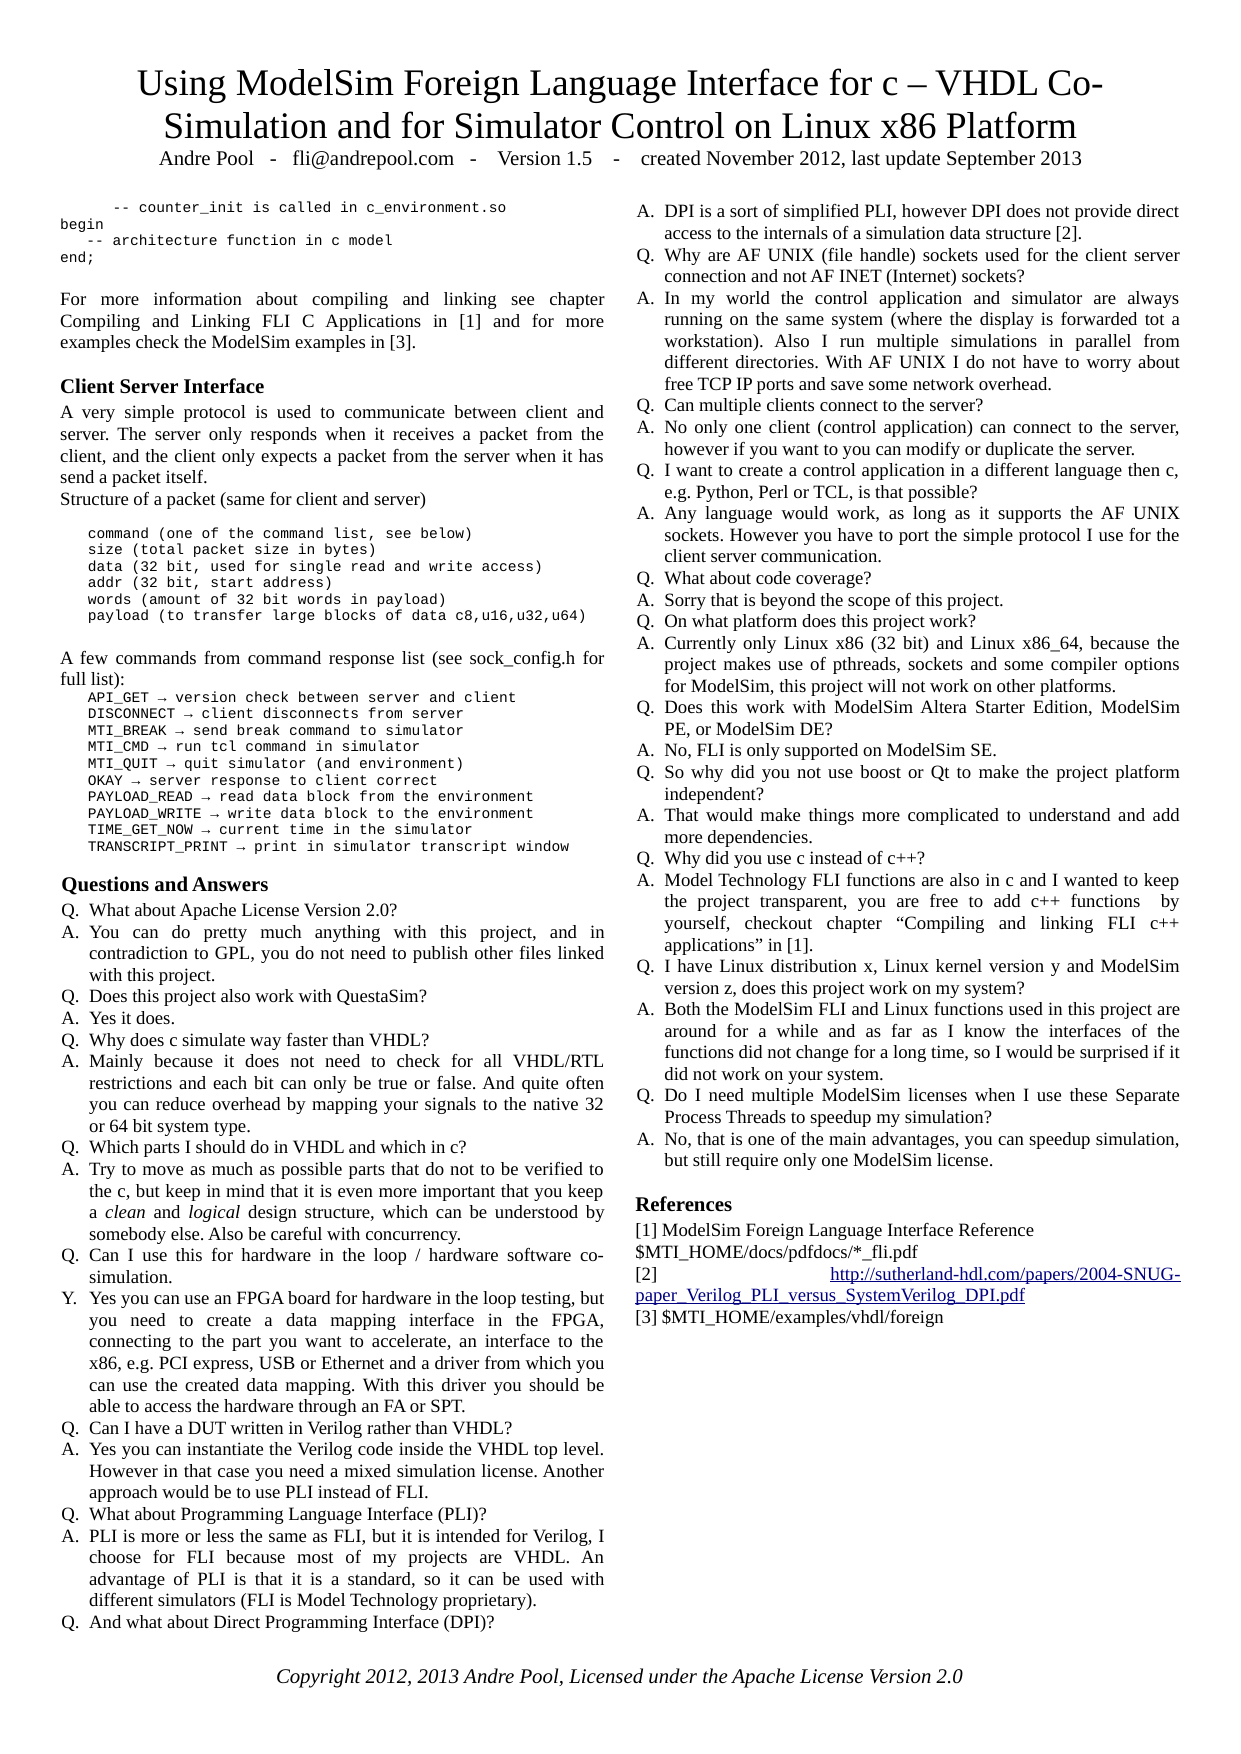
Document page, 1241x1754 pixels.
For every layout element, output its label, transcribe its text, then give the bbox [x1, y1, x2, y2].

text [3] $MTI_HOME/examples/vhdl/foreign [635, 1306, 1181, 1327]
text Q. Which parts I should do in VHDL and which in c? [61, 1136, 605, 1158]
text Q. Can multiple clients connect to the server? [636, 394, 1181, 416]
text payload (to transfer large blocks of data c8,u16,u32,u64) [60, 609, 605, 625]
text A. Currently only Linux x86 (32 bit) and Linux x86_64, because the project makes use of pthreads, sockets and some compiler options for ModelSim, this project will not work on other platforms. [636, 632, 1181, 696]
text -- architecture function in c model [60, 233, 605, 250]
subtitle Questions and Answers [61, 872, 605, 896]
text Q. Does this project also work with QuestaSim? [61, 985, 605, 1007]
text A. Model Technology FLI functions are also in c and I wanted to keep the project transparent, you are free to add c++ functions by yourself, checkout chapter “Compiling and linking FLI c++ applications” in [1]. [636, 869, 1181, 955]
text PAYLOAD_WRITE → write data block to the environment [60, 806, 605, 822]
text Y. Yes you can use an FPGA board for hardware in the loop testing, but you need to create a data mapping interface in the FPGA, connecting to the part you want to accelerate, an interface to the x86, e.g. PCI express, USB or Ethernet and a driver from which you can use the created data mapping. With this driver you should be able to access the hardware through an FA or SPT. [61, 1287, 605, 1417]
text Q. Do I need multiple ModelSim licenses when I use these Separate Process Threads to speedup my simulation? [636, 1084, 1181, 1127]
subtitle Client Server Interface [60, 374, 605, 398]
text words (amount of 32 bit words in payload) [60, 592, 605, 609]
text TRANSCRIPT_PRINT → print in simulator transcript window [60, 839, 605, 856]
text command (one of the command list, see below) [60, 526, 605, 542]
text A few commands from command response list (see sock_config.h for full list): [60, 647, 605, 690]
text size (total packet size in bytes) [60, 542, 605, 559]
text Q. Can I use this for hardware in the loop / hardware software co-simulation. [61, 1244, 605, 1287]
text A. That would make things more complicated to understand and add more dependencies. [636, 804, 1181, 847]
text PAYLOAD_READ → read data block from the environment [60, 789, 605, 806]
text $MTI_HOME/docs/pdfdocs/*_fli.pdf [635, 1241, 1181, 1262]
text Q. Can I have a DUT written in Verilog rather than VHDL? [61, 1417, 605, 1438]
text A. DPI is a sort of simplified PLI, however DPI does not provide direct access to the internals of a simulation data structure [2]. [636, 200, 1181, 243]
text DISCONNECT → client disconnects from server [60, 706, 605, 723]
text A very simple protocol is used to communicate between client and server. The server only responds when it receives a packet from the client, and the client only expects a packet from the server when it has send a packet itself. [60, 401, 605, 488]
text For more information about compiling and linking see chapter Compiling and Linking FLI C Applications in [1] and for more examples check the ModelSim examples in [3]. [60, 288, 605, 353]
text A. Mainly because it does not need to check for all VHDL/RTL restrictions and each bit can only be true or false. And quite often you can reduce overhead by mapping your signals to the native 32 or 64 bit system type. [61, 1050, 605, 1136]
text API_GET → version check between server and client [60, 690, 605, 706]
text Q. I want to create a control application in a different language then c, e.g. Python, Perl or TCL, is that possible? [636, 459, 1181, 502]
text Q. On what platform does this project work? [636, 610, 1181, 632]
text A. In my world the control application and simulator are always running on the same system (where the display is forwarded tot a workstation). Also I run multiple simulations in parallel from different directories. With AF UNIX I do not have to worry about free TCP IP ports and save some network overhead. [636, 287, 1181, 394]
text A. PLI is more or less the same as FLI, but it is intended for Verilog, I choose for FLI because most of my projects are VHDL. An advantage of PLI is that it is a standard, so it can be used with different simulators (FLI is Model Technology proprietary). [61, 1524, 605, 1611]
text A. No, FLI is only supported on ModelSim SE. [636, 739, 1181, 761]
text A. No, that is one of the main advantages, you can speedup simulation, but still require only one ModelSim license. [636, 1127, 1181, 1171]
text MTI_QUIT → quit simulator (and environment) [60, 756, 605, 773]
text A. Yes you can instantiate the Verilog code inside the VHDL top level. However in that case you need a mixed simulation license. Another approach would be to use PLI instead of FLI. [61, 1438, 605, 1503]
text MTI_CMD → run tcl command in simulator [60, 739, 605, 756]
text A. Any language would work, as long as it supports the AF UNIX sockets. However you have to port the simple protocol I use for the client server communication. [636, 502, 1181, 567]
text Q. What about Apache License Version 2.0? [61, 899, 605, 921]
text Q. What about code coverage? [636, 567, 1181, 588]
text Q. Why does c simulate way faster than VHDL? [61, 1028, 605, 1050]
text A. Yes it does. [61, 1007, 605, 1028]
text TIME_GET_NOW → current time in the simulator [60, 822, 605, 839]
text A. Try to move as much as possible parts that do not to be verified to the c, but keep in mind that it is even more important that you keep a clean and logical design structure, which can be understood by somebody else. Also be careful with concurrency. [61, 1158, 605, 1244]
text Q. And what about Direct Programming Interface (DPI)? [61, 1611, 605, 1632]
text MTI_BREAK → send break command to simulator [60, 723, 605, 739]
text -- counter_init is called in c_environment.so [60, 200, 605, 217]
text Q. What about Programming Language Interface (PLI)? [61, 1503, 605, 1524]
text [2] http://sutherland-hdl.com/papers/2004-SNUG-paper_Verilog_PLI_versus_SystemVerilog_DPI.pdf [635, 1262, 1181, 1306]
text [1] ModelSim Foreign Language Interface Reference [635, 1219, 1181, 1241]
text OKAY → server response to client correct [60, 773, 605, 789]
text Q. Why did you use c instead of c++? [636, 847, 1181, 869]
text addr (32 bit, start address) [60, 576, 605, 592]
text A. Sorry that is beyond the scope of this project. [636, 588, 1181, 610]
text begin [60, 217, 605, 233]
text data (32 bit, used for single read and write access) [60, 559, 605, 576]
text A. You can do pretty much anything with this project, and in contradiction to GPL, you do not need to publish other files linked with this project. [61, 921, 605, 985]
text Structure of a packet (same for client and server) [60, 488, 605, 509]
text A. No only one client (control application) can connect to the server, however if you want to you can modify or duplicate the server. [636, 416, 1181, 459]
text Q. So why did you not use boost or Qt to make the project platform independent? [636, 761, 1181, 804]
subtitle References [635, 1192, 1181, 1216]
text Q. Does this work with ModelSim Altera Starter Edition, ModelSim PE, or ModelSim DE? [636, 696, 1181, 739]
text A. Both the ModelSim FLI and Linux functions used in this project are around for a while and as far as I know the interfaces of the functions did not change for a long time, so I would be surprised if it did not work on your system. [636, 998, 1181, 1084]
text Q. I have Linux distribution x, Linux kernel version y and ModelSim version z, does this project work on my system? [636, 955, 1181, 998]
text Q. Why are AF UNIX (file handle) sockets used for the client server connection and not AF INET (Internet) sockets? [636, 243, 1181, 287]
text end; [60, 250, 605, 267]
